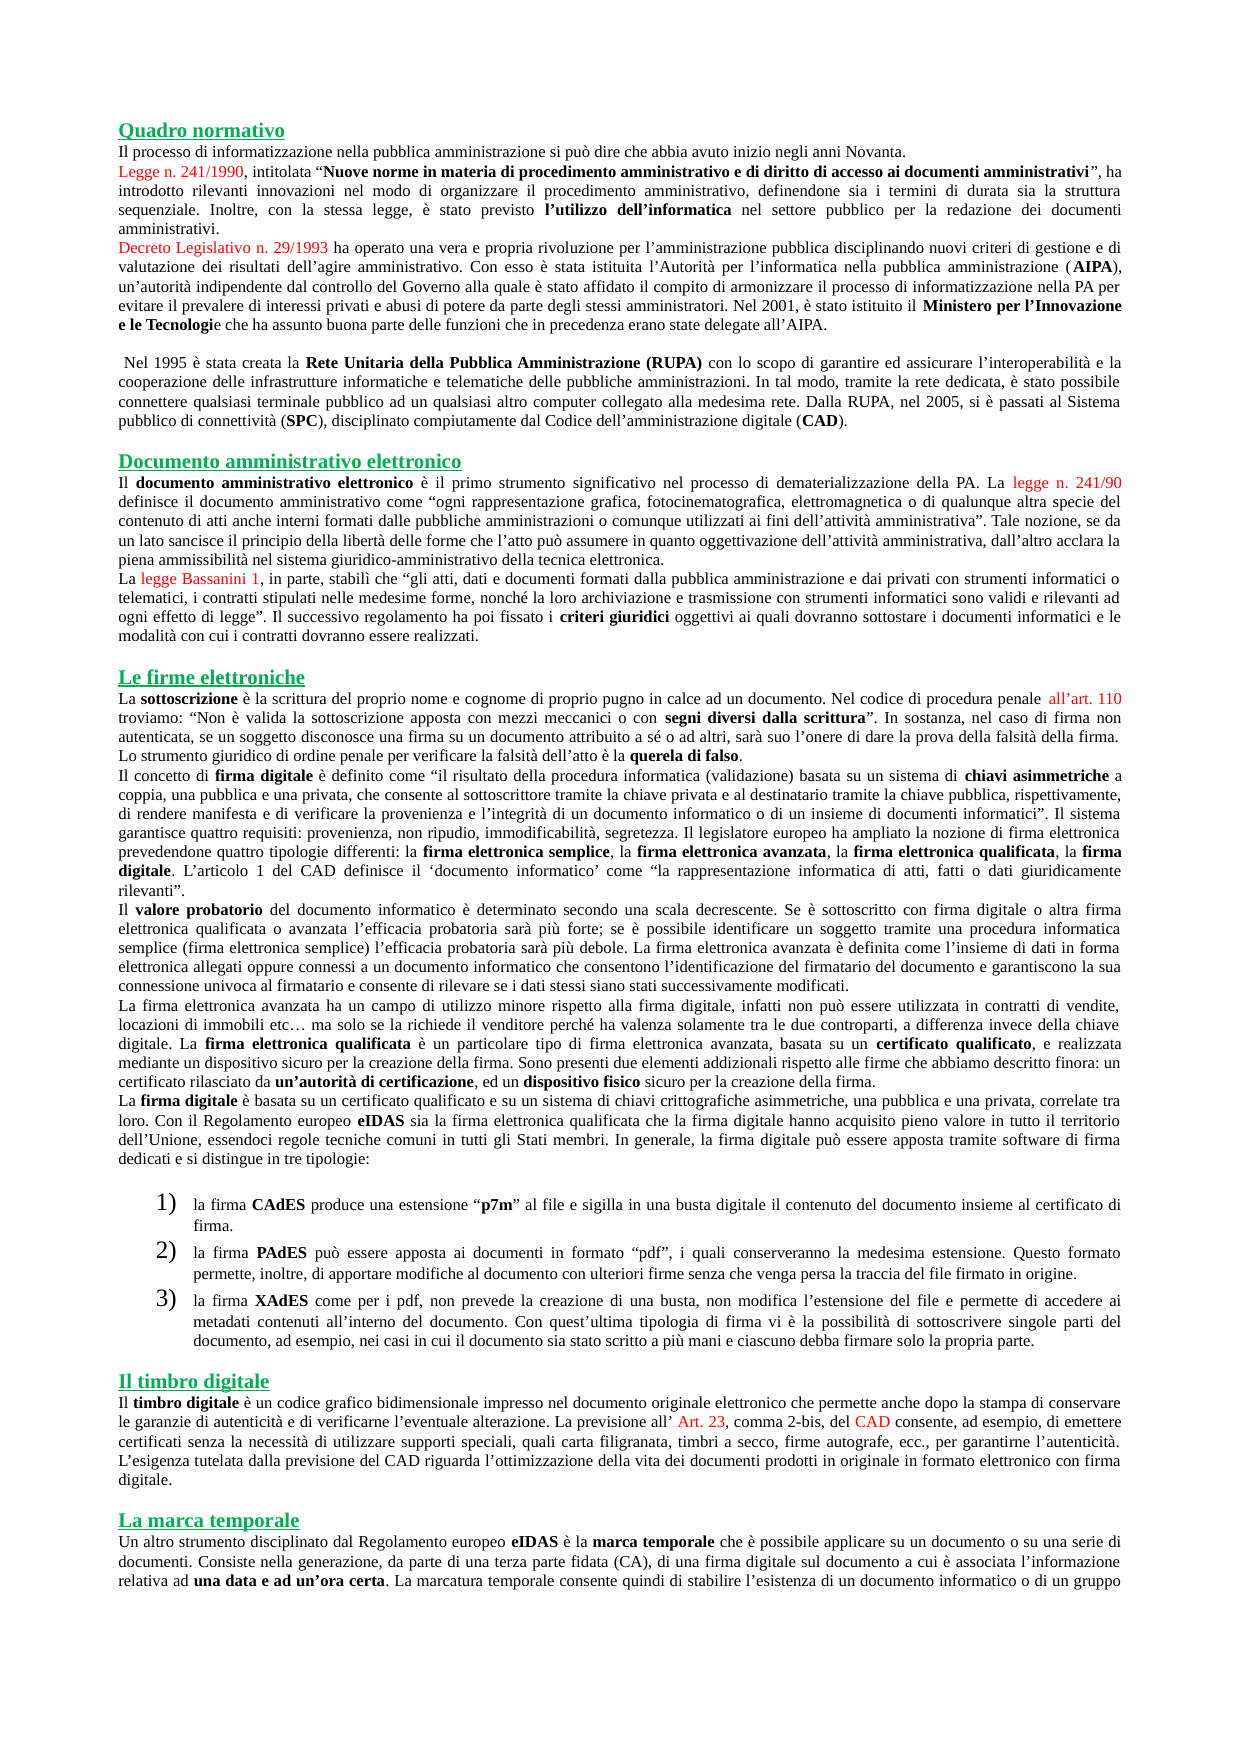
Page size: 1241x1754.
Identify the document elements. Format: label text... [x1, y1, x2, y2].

text Il concetto di firma digitale è definito come “il risultato della procedura informatica (validazione) basata su un sistema di chiavi asimmetriche a coppia, una pubblica e una privata, che consente al sottoscrittore tramite la chiave privata e al destinatario tramite la chiave pubblica, rispettivamente, di rendere manifesta e di verificare la provenienza e l’integrità di un documento informatico o di un insieme di documenti informatici”. Il sistema garantisce quattro requisiti: provenienza, non ripudio, immodificabilità, segretezza. Il legislatore europeo ha ampliato la nozione di firma elettronica prevedendone quattro tipologie differenti: la firma elettronica semplice, la firma elettronica avanzata, la firma elettronica qualificata, la firma digitale. L’articolo 1 del CAD definisce il ‘documento informatico’ come “la rappresentazione informatica di atti, fatti o dati giuridicamente rilevanti”. [118, 765, 1122, 899]
text La legge Bassanini 1, in parte, stabilì che “gli atti, dati e documenti formati dalla pubblica amministrazione e dai privati con strumenti informatici o telematici, i contratti stipulati nelle medesime forme, nonché la loro archiviazione e trasmissione con strumenti informatici sono validi e rilevanti ad ogni effetto di legge”. Il successivo regolamento ha poi fissato i criteri giuridici oggettivi ai quali dovranno sottostare i documenti informatici e le modalità con cui i contratti dovranno essere realizzati. [118, 569, 1122, 645]
text Il documento amministrativo elettronico è il primo strumento significativo nel processo di dematerializzazione della PA. La legge n. 241/90 definisce il documento amministrativo come “ogni rappresentazione grafica, fotocinematografica, elettromagnetica o di qualunque altra specie del contenuto di atti anche interni formati dalle pubbliche amministrazioni o comunque utilizzati ai fini dell’attività amministrativa”. Tale nozione, se da un lato sancisce il principio della libertà delle forme che l’atto può assumere in quanto oggettivazione dell’attività amministrativa, dall’altro acclara la piena ammissibilità nel sistema giuridico-amministrativo della tecnica elettronica. [118, 473, 1122, 569]
list la firma XAdES come per i pdf, non prevede la creazione di una busta, non modifica l’estensione del file e permette di accedere ai metadati contenuti all’interno del documento. Con quest’ultima tipologia di firma vi è la possibilità di sottoscrivere singole parti del documento, ad esempio, nei casi in cui il documento sia stato scritto a più mani e ciascuno debba firmare solo la propria parte. [156, 1283, 1122, 1350]
text Quadro normativo [118, 118, 1122, 142]
text La marca temporale [118, 1508, 1122, 1532]
text Il valore probatorio del documento informatico è determinato secondo una scala decrescente. Se è sottoscritto con firma digitale o altra firma elettronica qualificata o avanzata l’efficacia probatoria sarà più forte; se è possibile identificare un soggetto tramite una procedura informatica semplice (firma elettronica semplice) l’efficacia probatoria sarà più debole. La firma elettronica avanzata è definita come l’insieme di dati in forma elettronica allegati oppure connessi a un documento informatico che consentono l’identificazione del firmatario del documento e garantiscono la sua connessione univoca al firmatario e consente di rilevare se i dati stessi siano stati successivamente modificati. [118, 899, 1122, 995]
text Il processo di informatizzazione nella pubblica amministrazione si può dire che abbia avuto inizio negli anni Novanta. [118, 142, 1122, 161]
text Il timbro digitale è un codice grafico bidimensionale impresso nel documento originale elettronico che permette anche dopo la stampa di conservare le garanzie di autenticità e di verificarne l’eventuale alterazione. La previsione all’ Art. 23, comma 2-bis, del CAD consente, ad esempio, di emettere certificati senza la necessità di utilizzare supporti speciali, quali carta filigranata, timbri a secco, firme autografe, ecc., per garantirne l’autenticità. L’esigenza tutelata dalla previsione del CAD riguarda l’ottimizzazione della vita dei documenti prodotti in originale in formato elettronico con firma digitale. [118, 1393, 1122, 1489]
text Nel 1995 è stata creata la Rete Unitaria della Pubblica Amministrazione (RUPA) con lo scopo di garantire ed assicurare l’interoperabilità e la cooperazione delle infrastrutture informatiche e telematiche delle pubbliche amministrazioni. In tal modo, tramite la rete dedicata, è stato possibile connettere qualsiasi terminale pubblico ad un qualsiasi altro computer collegato alla medesima rete. Dalla RUPA, nel 2005, si è passati al Sistema pubblico di connettività (SPC), disciplinato compiutamente dal Codice dell’amministrazione digitale (CAD). [118, 353, 1122, 430]
text Decreto Legislativo n. 29/1993 ha operato una vera e propria rivoluzione per l’amministrazione pubblica disciplinando nuovi criteri di gestione e di valutazione dei risultati dell’agire amministrativo. Con esso è stata istituita l’Autorità per l’informatica nella pubblica amministrazione (AIPA), un’autorità indipendente dal controllo del Governo alla quale è stato affidato il compito di armonizzare il processo di informatizzazione nella PA per evitare il prevalere di interessi privati e abusi di potere da parte degli stessi amministratori. Nel 2001, è stato istituito il Ministero per l’Innovazione e le Tecnologie che ha assunto buona parte delle funzioni che in precedenza erano state delegate all’AIPA. [118, 238, 1122, 334]
text Il timbro digitale [118, 1369, 1122, 1393]
text Un altro strumento disciplinato dal Regolamento europeo eIDAS è la marca temporale che è possibile applicare su un documento o su una serie di documenti. Consiste nella generazione, da parte di una terza parte fidata (CA), di una firma digitale sul documento a cui è associata l’informazione relativa ad una data e ad un’ora certa. La marcatura temporale consente quindi di stabilire l’esistenza di un documento informatico o di un gruppo [118, 1532, 1122, 1590]
list la firma CAdES produce una estensione “p7m” al file e sigilla in una busta digitale il contenuto del documento insieme al certificato di firma. [156, 1187, 1122, 1235]
text Documento amministrativo elettronico [118, 449, 1122, 473]
text La firma digitale è basata su un certificato qualificato e su un sistema di chiavi crittografiche asimmetriche, una pubblica e una privata, correlate tra loro. Con il Regolamento europeo eIDAS sia la firma elettronica qualificata che la firma digitale hanno acquisito pieno valore in tutto il territorio dell’Unione, essendoci regole tecniche comuni in tutti gli Stati membri. In generale, la firma digitale può essere apposta tramite software di firma dedicati e si distingue in tre tipologie: [118, 1091, 1122, 1168]
text Le firme elettroniche [118, 664, 1122, 689]
text La firma elettronica avanzata ha un campo di utilizzo minore rispetto alla firma digitale, infatti non può essere utilizzata in contratti di vendite, locazioni di immobili etc… ma solo se la richiede il venditore perché ha valenza solamente tra le due controparti, a differenza invece della chiave digitale. La firma elettronica qualificata è un particolare tipo di firma elettronica avanzata, basata su un certificato qualificato, e realizzata mediante un dispositivo sicuro per la creazione della firma. Sono presenti due elementi addizionali rispetto alle firme che abbiamo descritto finora: un certificato rilasciato da un’autorità di certificazione, ed un dispositivo fisico sicuro per la creazione della firma. [118, 995, 1122, 1091]
text La sottoscrizione è la scrittura del proprio nome e cognome di proprio pugno in calce ad un documento. Nel codice di procedura penale all’art. 110 troviamo: “Non è valida la sottoscrizione apposta con mezzi meccanici o con segni diversi dalla scrittura”. In sostanza, nel caso di firma non autenticata, se un soggetto disconosce una firma su un documento attribuito a sé o ad altri, sarà suo l’onere di dare la prova della falsità della firma. Lo strumento giuridico di ordine penale per verificare la falsità dell’atto è la querela di falso. [118, 689, 1122, 765]
text Legge n. 241/1990, intitolata “Nuove norme in materia di procedimento amministrativo e di diritto di accesso ai documenti amministrativi”, ha introdotto rilevanti innovazioni nel modo di organizzare il procedimento amministrativo, definendone sia i termini di durata sia la struttura sequenziale. Inoltre, con la stessa legge, è stato previsto l’utilizzo dell’informatica nel settore pubblico per la redazione dei documenti amministrativi. [118, 161, 1122, 238]
list la firma PAdES può essere apposta ai documenti in formato “pdf”, i quali conserveranno la medesima estensione. Questo formato permette, inoltre, di apportare modifiche al documento con ulteriori firme senza che venga persa la traccia del file firmato in origine. [156, 1235, 1122, 1283]
